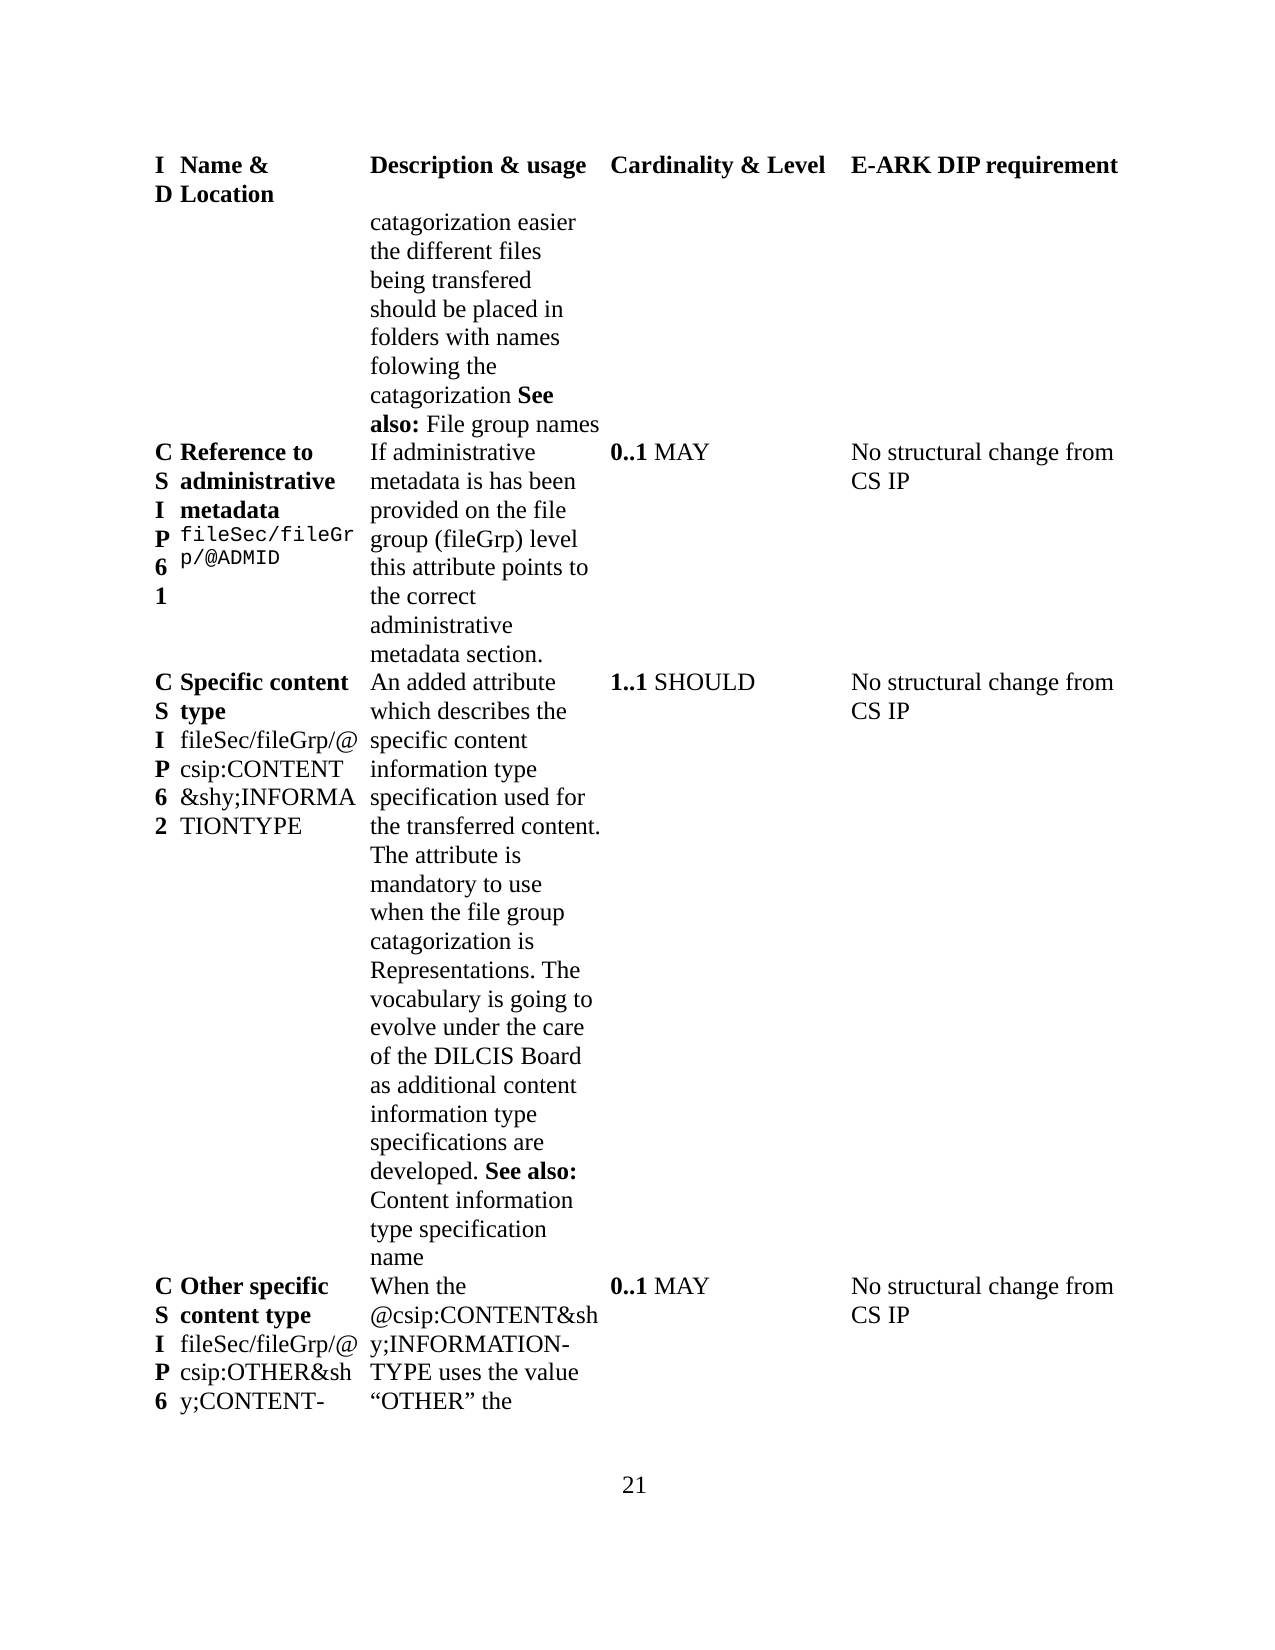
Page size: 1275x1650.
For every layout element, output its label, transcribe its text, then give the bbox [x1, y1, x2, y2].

table_cell 1..1 SHOULD [606, 668, 846, 1271]
table_cell If administrative metadata is has been provided on the file group (fileGrp) level this attribute points to the correct administrative metadata section. [365, 438, 606, 667]
table_cell [175, 208, 365, 437]
table_cell CSIP6 [150, 1271, 175, 1415]
table_cell No structural change from CS IP [846, 1271, 1125, 1415]
table_cell Specific content type fileSec/fileGrp/@csip:CONTENT&shy;INFORMATION­TYPE [175, 668, 365, 1271]
table_cell No structural change from CS IP [846, 668, 1125, 1271]
table_header Cardi­nality & Level [606, 150, 846, 207]
table_header Description & usage [365, 150, 606, 207]
table_cell CSIP62 [150, 668, 175, 1271]
table_cell [606, 208, 846, 437]
table_header ID [150, 150, 175, 207]
table_cell 0..1 MAY [606, 438, 846, 667]
table_cell CSIP61 [150, 438, 175, 667]
table_header Name & Location [175, 150, 365, 207]
table_cell No structural change from CS IP [846, 438, 1125, 667]
table_cell catagorization easier the different files being transfered should be placed in folders with names folowing the catagorization See also: File group names [365, 208, 606, 437]
table_cell Reference to administrative metadata fileSec/fileGrp/@ADMID [175, 438, 365, 667]
table_cell 0..1 MAY [606, 1271, 846, 1415]
table_cell An added attribute which describes the specific content information type specification used for the transferred content. The attribute is mandatory to use when the file group catagorization is Representations. The vocabulary is going to evolve under the care of the DILCIS Board as additional content information type specifications are developed. See also: Content information type specification name [365, 668, 606, 1271]
table_cell Other specific content type fileSec/fileGrp/@csip:OTHER&shy;CONTENT­ [175, 1271, 365, 1415]
table_header E-ARK DIP require­ment [846, 150, 1125, 207]
table_cell [846, 208, 1125, 437]
table_cell When the @csip:CONTENT&shy;INFORMATION­TYPE uses the value “OTHER” the [365, 1271, 606, 1415]
table_cell [150, 208, 175, 437]
